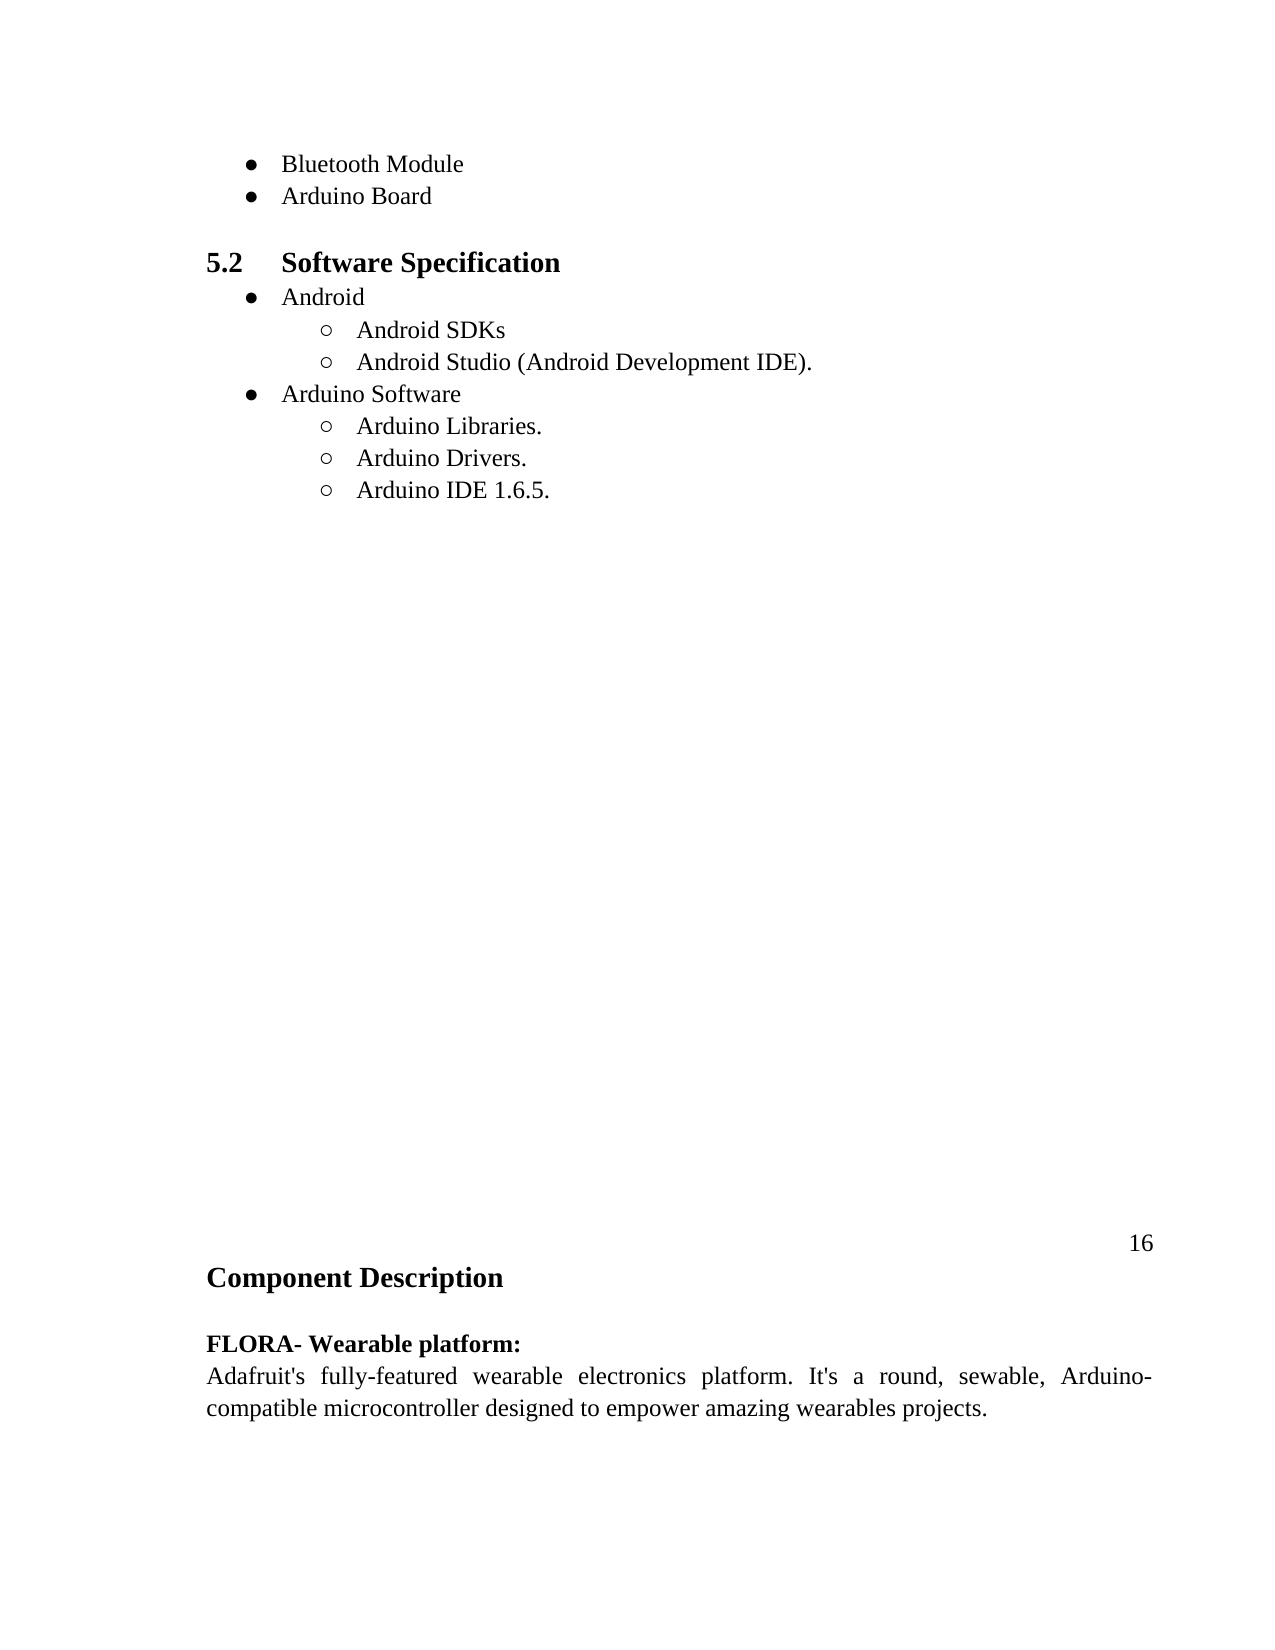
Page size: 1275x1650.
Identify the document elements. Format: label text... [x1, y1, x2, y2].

list Android SDKs [319, 315, 1153, 343]
text Component Description [206, 1261, 1153, 1293]
subtitle FLORA- Wearable platform: [206, 1330, 1153, 1358]
list Arduino IDE 1.6.5. [319, 476, 1153, 504]
list Arduino Libraries. [319, 412, 1153, 440]
list Android [244, 283, 1153, 311]
list Bluetooth Module [244, 150, 1153, 178]
text 16 [206, 1229, 1153, 1256]
text Adafruit's fully-featured wearable electronics platform. It's a round, sewable, Arduino-compatible microcontroller designed to empower amazing wearables projects. [206, 1362, 1153, 1421]
list Arduino Drivers. [319, 444, 1153, 472]
list Android Studio (Android Development IDE). [319, 348, 1153, 376]
list Arduino Board [244, 182, 1153, 210]
text 5.2 Software Specification [206, 246, 1153, 278]
list Arduino Software [244, 380, 1153, 408]
